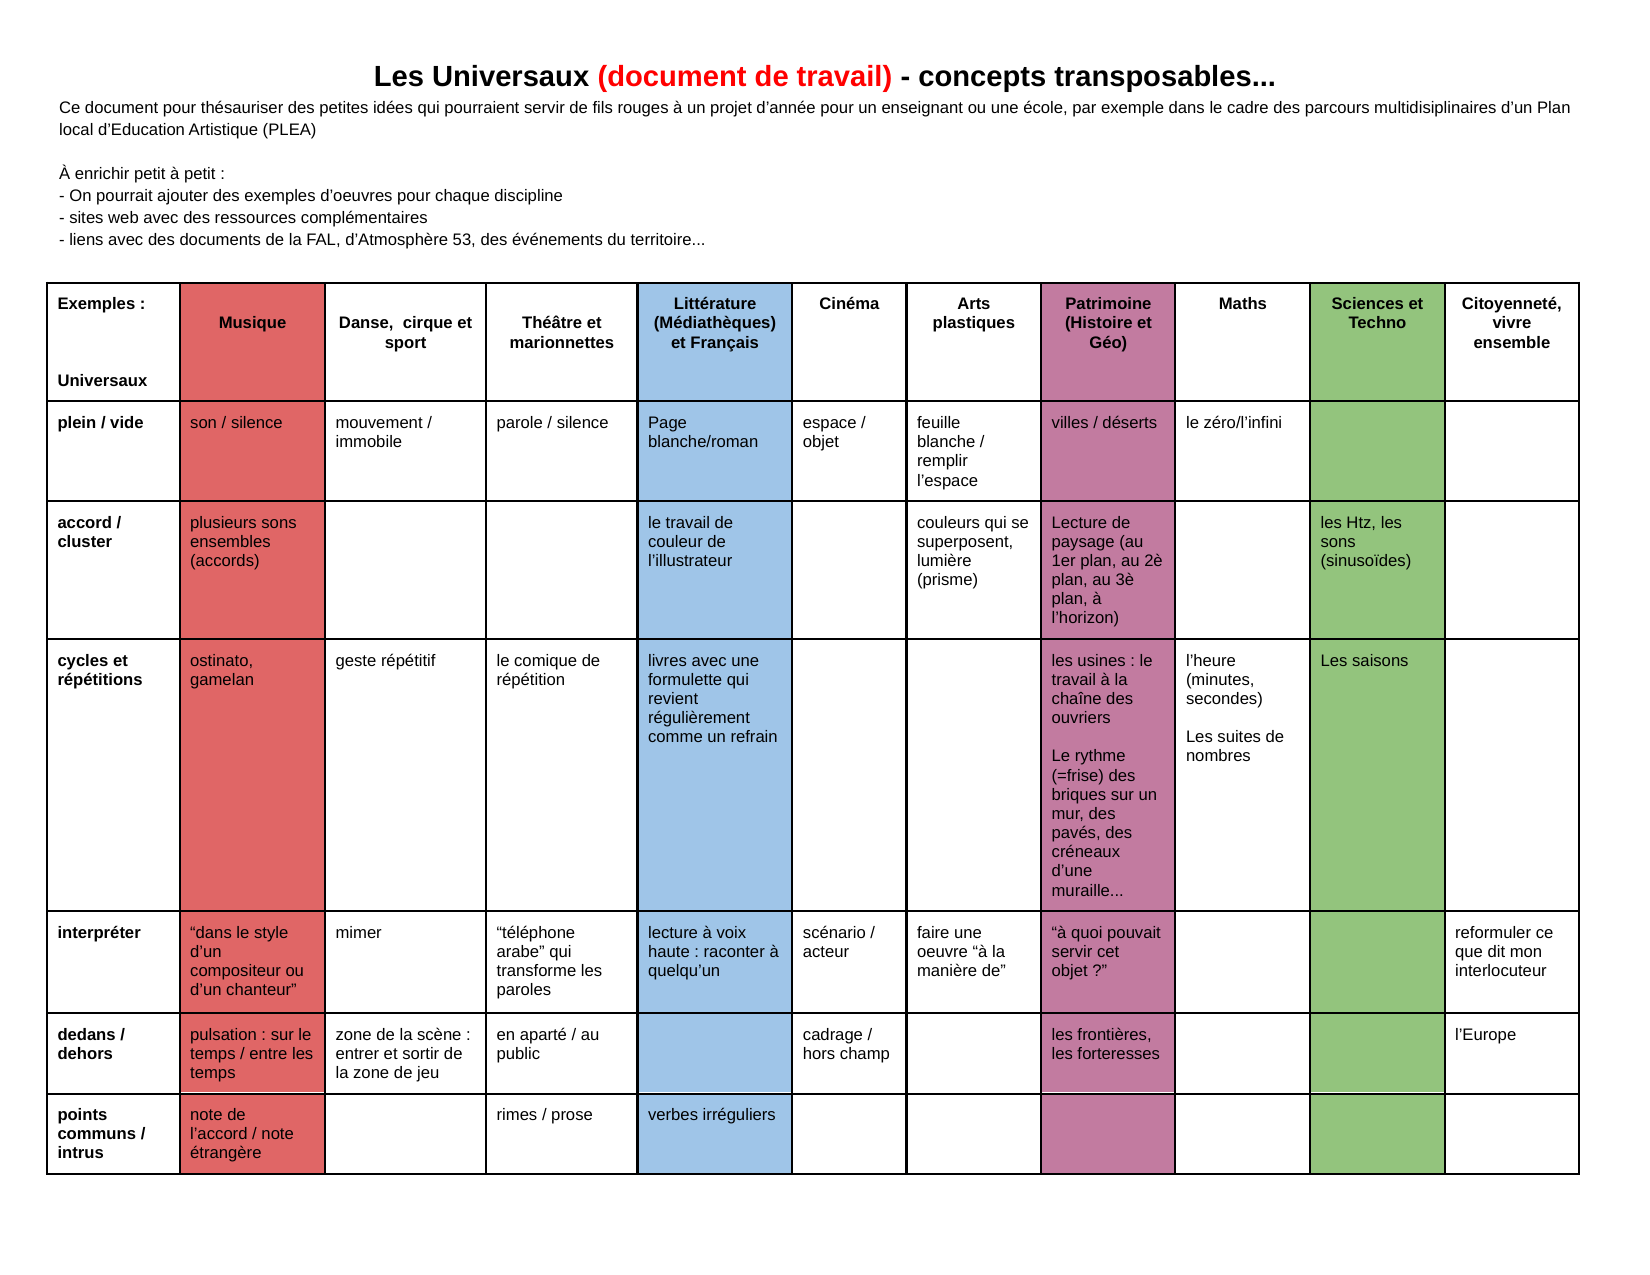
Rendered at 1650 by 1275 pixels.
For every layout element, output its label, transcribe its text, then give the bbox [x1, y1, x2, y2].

table_header Arts plastiques [908, 284, 1040, 400]
table_cell le comique de répétition [487, 640, 636, 910]
table_cell feuille blanche / remplir l’espace [908, 402, 1040, 500]
table_cell Page blanche/roman [639, 402, 791, 500]
table_cell “à quoi pouvait servir cet objet ?” [1042, 912, 1174, 1012]
table_cell [1176, 912, 1309, 1012]
table_cell cycles et répétitions [48, 640, 179, 910]
table_header Littérature (Médiathèques) et Français [639, 284, 791, 400]
table_cell reformuler ce que dit mon interlocuteur [1446, 912, 1578, 1012]
table_cell [1042, 1095, 1174, 1173]
table_cell villes / déserts [1042, 402, 1174, 500]
table_cell mimer [326, 912, 485, 1012]
table_header Maths [1176, 284, 1309, 400]
table_cell le travail de couleur de l’illustrateur [639, 502, 791, 638]
table_cell [793, 640, 905, 910]
table_header Exemples : Universaux [48, 284, 179, 400]
table_cell en aparté / au public [487, 1014, 636, 1092]
text - On pourrait ajouter des exemples d’oeuvres pour chaque discipline [59, 185, 1591, 204]
table_cell scénario / acteur [793, 912, 905, 1012]
table_cell plusieurs sons ensembles (accords) [181, 502, 324, 638]
table_cell geste répétitif [326, 640, 485, 910]
table_cell [639, 1014, 791, 1092]
table_header Cinéma [793, 284, 905, 400]
table_cell Les saisons [1311, 640, 1444, 910]
table_cell cadrage / hors champ [793, 1014, 905, 1092]
table_cell [1176, 1095, 1309, 1173]
text - liens avec des documents de la FAL, d’Atmosphère 53, des événements du territoire... [59, 229, 1591, 248]
table_cell mouvement / immobile [326, 402, 485, 500]
table_cell interpréter [48, 912, 179, 1012]
text À enrichir petit à petit : [59, 163, 1591, 183]
table_header Citoyenneté, vivre ensemble [1446, 284, 1578, 400]
table_cell [1446, 502, 1578, 638]
table_cell [1446, 640, 1578, 910]
table_cell verbes irréguliers [639, 1095, 791, 1173]
table_header Musique [181, 284, 324, 400]
table_cell [1311, 402, 1444, 500]
table_cell les frontières, les forteresses [1042, 1014, 1174, 1092]
table_cell [908, 1095, 1040, 1173]
table_cell les Htz, les sons (sinusoïdes) [1311, 502, 1444, 638]
table_cell [793, 502, 905, 638]
table_cell [1176, 1014, 1309, 1092]
table_header Patrimoine (Histoire et Géo) [1042, 284, 1174, 400]
table_cell les usines : le travail à la chaîne des ouvriers Le rythme (=frise) des briques sur un mur, des pavés, des créneaux d’une muraille... [1042, 640, 1174, 910]
table_cell [1311, 1014, 1444, 1092]
text - sites web avec des ressources complémentaires [59, 207, 1591, 227]
table_header Sciences et Techno [1311, 284, 1444, 400]
table_cell zone de la scène : entrer et sortir de la zone de jeu [326, 1014, 485, 1092]
table_cell plein / vide [48, 402, 179, 500]
table_cell [1311, 912, 1444, 1012]
table_cell [1311, 1095, 1444, 1173]
table_cell accord / cluster [48, 502, 179, 638]
table_cell [326, 502, 485, 638]
table_cell [326, 1095, 485, 1173]
table_cell faire une oeuvre “à la manière de” [908, 912, 1040, 1012]
table_cell parole / silence [487, 402, 636, 500]
table_cell [487, 502, 636, 638]
table_cell lecture à voix haute : raconter à quelqu’un [639, 912, 791, 1012]
table_cell couleurs qui se superposent, lumière (prisme) [908, 502, 1040, 638]
table_cell Lecture de paysage (au 1er plan, au 2è plan, au 3è plan, à l’horizon) [1042, 502, 1174, 638]
text Ce document pour thésauriser des petites idées qui pourraient servir de fils rouges à un projet d’année pour un enseignant ou une école, par exemple dans le cadre des parcours multidisiplinaires d’un Plan local d’Education Artistique (PLEA) [59, 97, 1591, 139]
table_cell l’Europe [1446, 1014, 1578, 1092]
table_cell [908, 640, 1040, 910]
table_cell [1446, 1095, 1578, 1173]
table_cell [908, 1014, 1040, 1092]
table_cell livres avec une formulette qui revient régulièrement comme un refrain [639, 640, 791, 910]
table_header Danse, cirque et sport [326, 284, 485, 400]
table_header Théâtre et marionnettes [487, 284, 636, 400]
table_cell espace / objet [793, 402, 905, 500]
table_cell [1176, 502, 1309, 638]
table_cell dedans / dehors [48, 1014, 179, 1092]
table_cell “dans le style d’un compositeur ou d’un chanteur” [181, 912, 324, 1012]
table_cell rimes / prose [487, 1095, 636, 1173]
text Les Universaux (document de travail) - concepts transposables... [59, 59, 1591, 92]
table_cell le zéro/l’infini [1176, 402, 1309, 500]
table_cell son / silence [181, 402, 324, 500]
table_cell ostinato, gamelan [181, 640, 324, 910]
table_cell pulsation : sur le temps / entre les temps [181, 1014, 324, 1092]
table_cell “téléphone arabe” qui transforme les paroles [487, 912, 636, 1012]
table_cell points communs / intrus [48, 1095, 179, 1173]
table_cell note de l’accord / note étrangère [181, 1095, 324, 1173]
table_cell [1446, 402, 1578, 500]
table_cell l’heure (minutes, secondes) Les suites de nombres [1176, 640, 1309, 910]
table_cell [793, 1095, 905, 1173]
